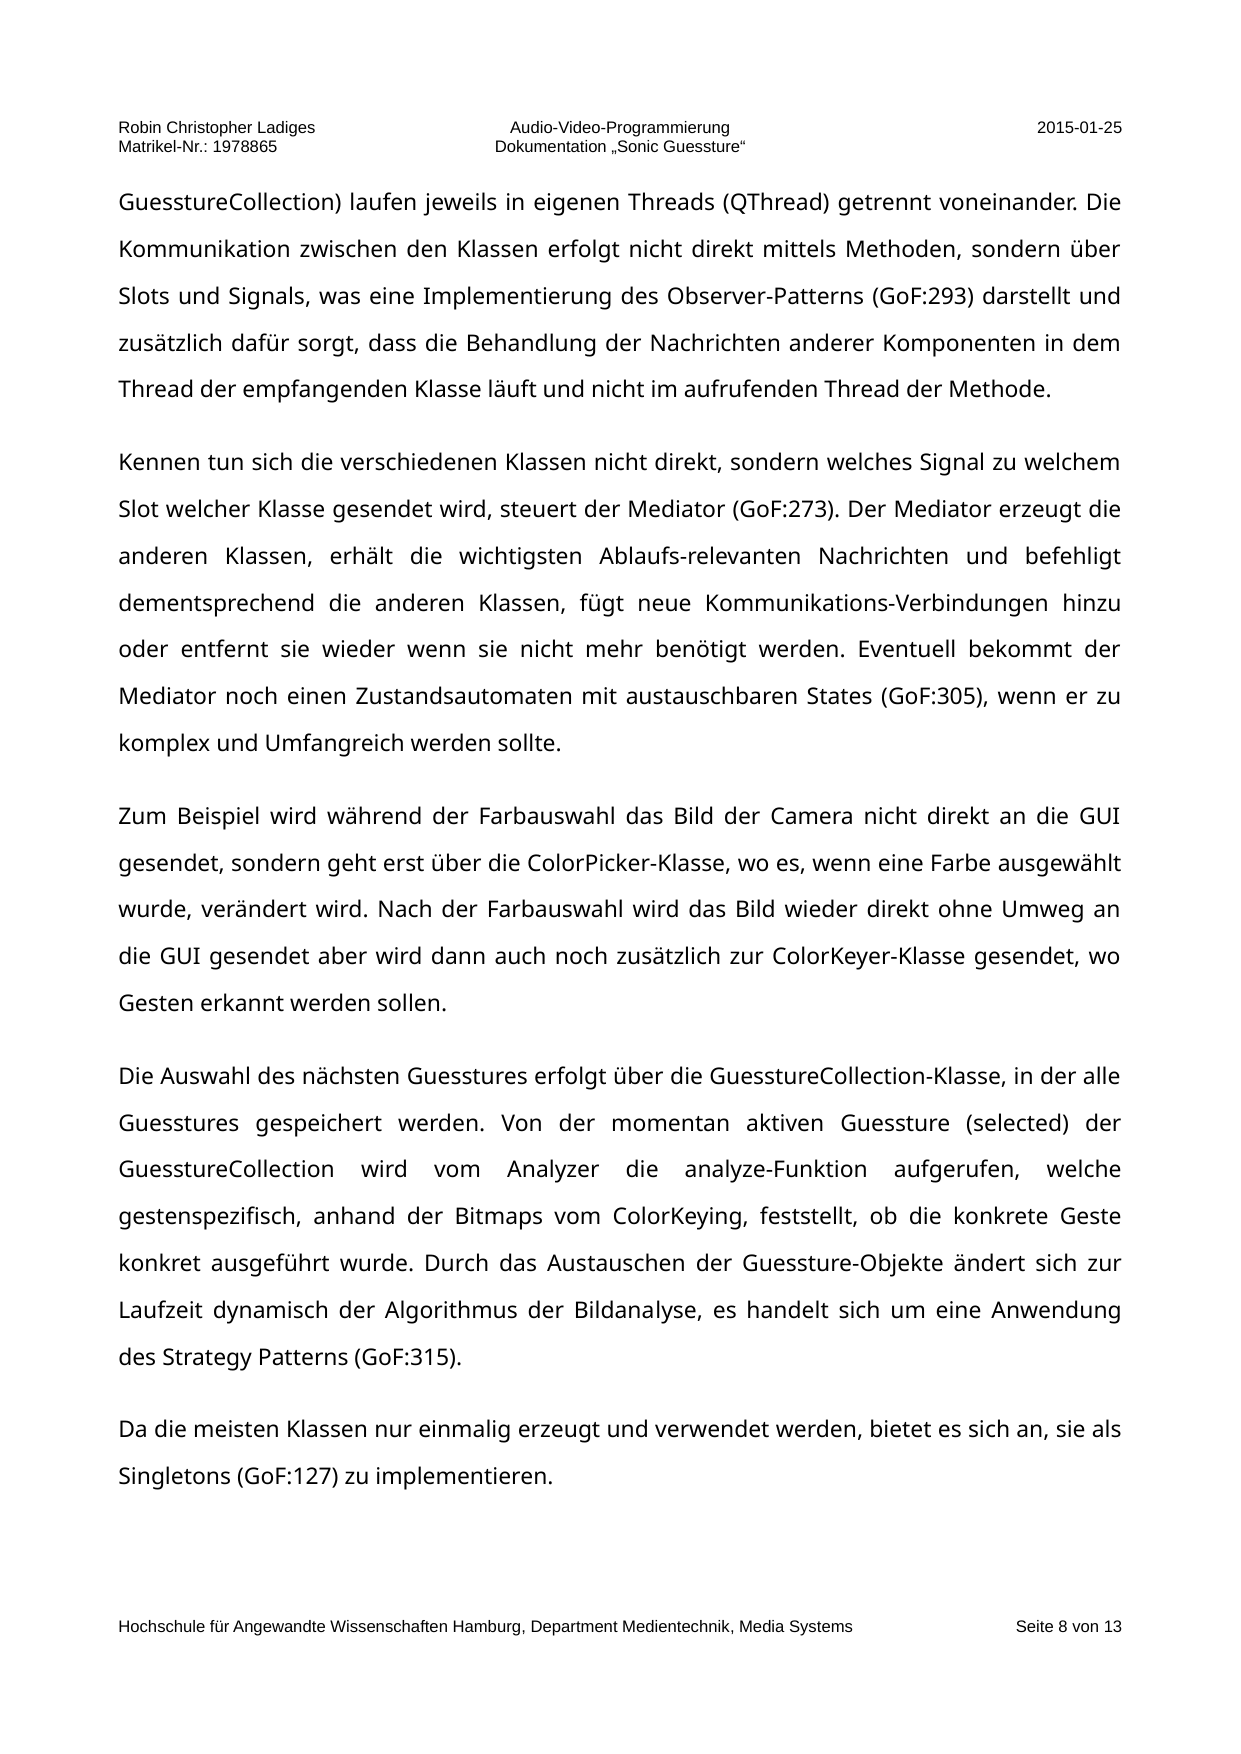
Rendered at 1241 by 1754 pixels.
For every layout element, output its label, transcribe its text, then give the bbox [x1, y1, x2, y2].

text Kennen tun sich die verschiedenen Klassen nicht direkt, sondern welches Signal zu welchem Slot welcher Klasse gesendet wird, steuert der Mediator (GoF:273). Der Mediator erzeugt die anderen Klassen, erhält die wichtigsten Ablaufs-relevanten Nachrichten und befehligt dementsprechend die anderen Klassen, fügt neue Kommunikations-Verbindungen hinzu oder entfernt sie wieder wenn sie nicht mehr benötigt werden. Eventuell bekommt der Mediator noch einen Zustandsautomaten mit austauschbaren States (GoF:305), wenn er zu komplex und Umfangreich werden sollte. [118, 446, 1122, 758]
text Guessture­Collection) laufen jeweils in eigenen Threads (QThread) getrennt voneinander. Die Kommuni­kation zwischen den Klassen erfolgt nicht direkt mittels Methoden, sondern über Slots und Signals, was eine Implementierung des Observer-Patterns (GoF:293) darstellt und zusätzlich dafür sorgt, dass die Behandlung der Nachrichten anderer Komponenten in dem Thread der empfangenden Klasse läuft und nicht im aufrufenden Thread der Methode. [118, 186, 1122, 405]
text Die Auswahl des nächsten Guesstures erfolgt über die GuesstureCollection-Klasse, in der alle Gues­stures gespeichert werden. Von der momentan aktiven Guessture (selected) der GuesstureCollecti­on wird vom Analyzer die analyze-Funktion aufgerufen, welche gestenspezifisch, anhand der Bit­maps vom ColorKeying, feststellt, ob die konkrete Geste konkret ausgeführt wurde. Durch das Aus­tauschen der Guessture-Objekte ändert sich zur Laufzeit dynamisch der Algorithmus der Bildana­lyse, es handelt sich um eine Anwendung des Strategy Patterns (GoF:315). [118, 1060, 1122, 1372]
text Zum Beispiel wird während der Farbauswahl das Bild der Camera nicht direkt an die GUI gesen­det, sondern geht erst über die ColorPicker-Klasse, wo es, wenn eine Farbe ausgewählt wurde, verän­dert wird. Nach der Farbauswahl wird das Bild wieder direkt ohne Umweg an die GUI gesen­det aber wird dann auch noch zusätzlich zur ColorKeyer-Klasse gesendet, wo Gesten erkannt werden sol­len. [118, 800, 1122, 1018]
text Da die meisten Klassen nur einmalig erzeugt und verwendet werden, bietet es sich an, sie als Singletons (GoF:127) zu implementieren. [118, 1413, 1122, 1492]
